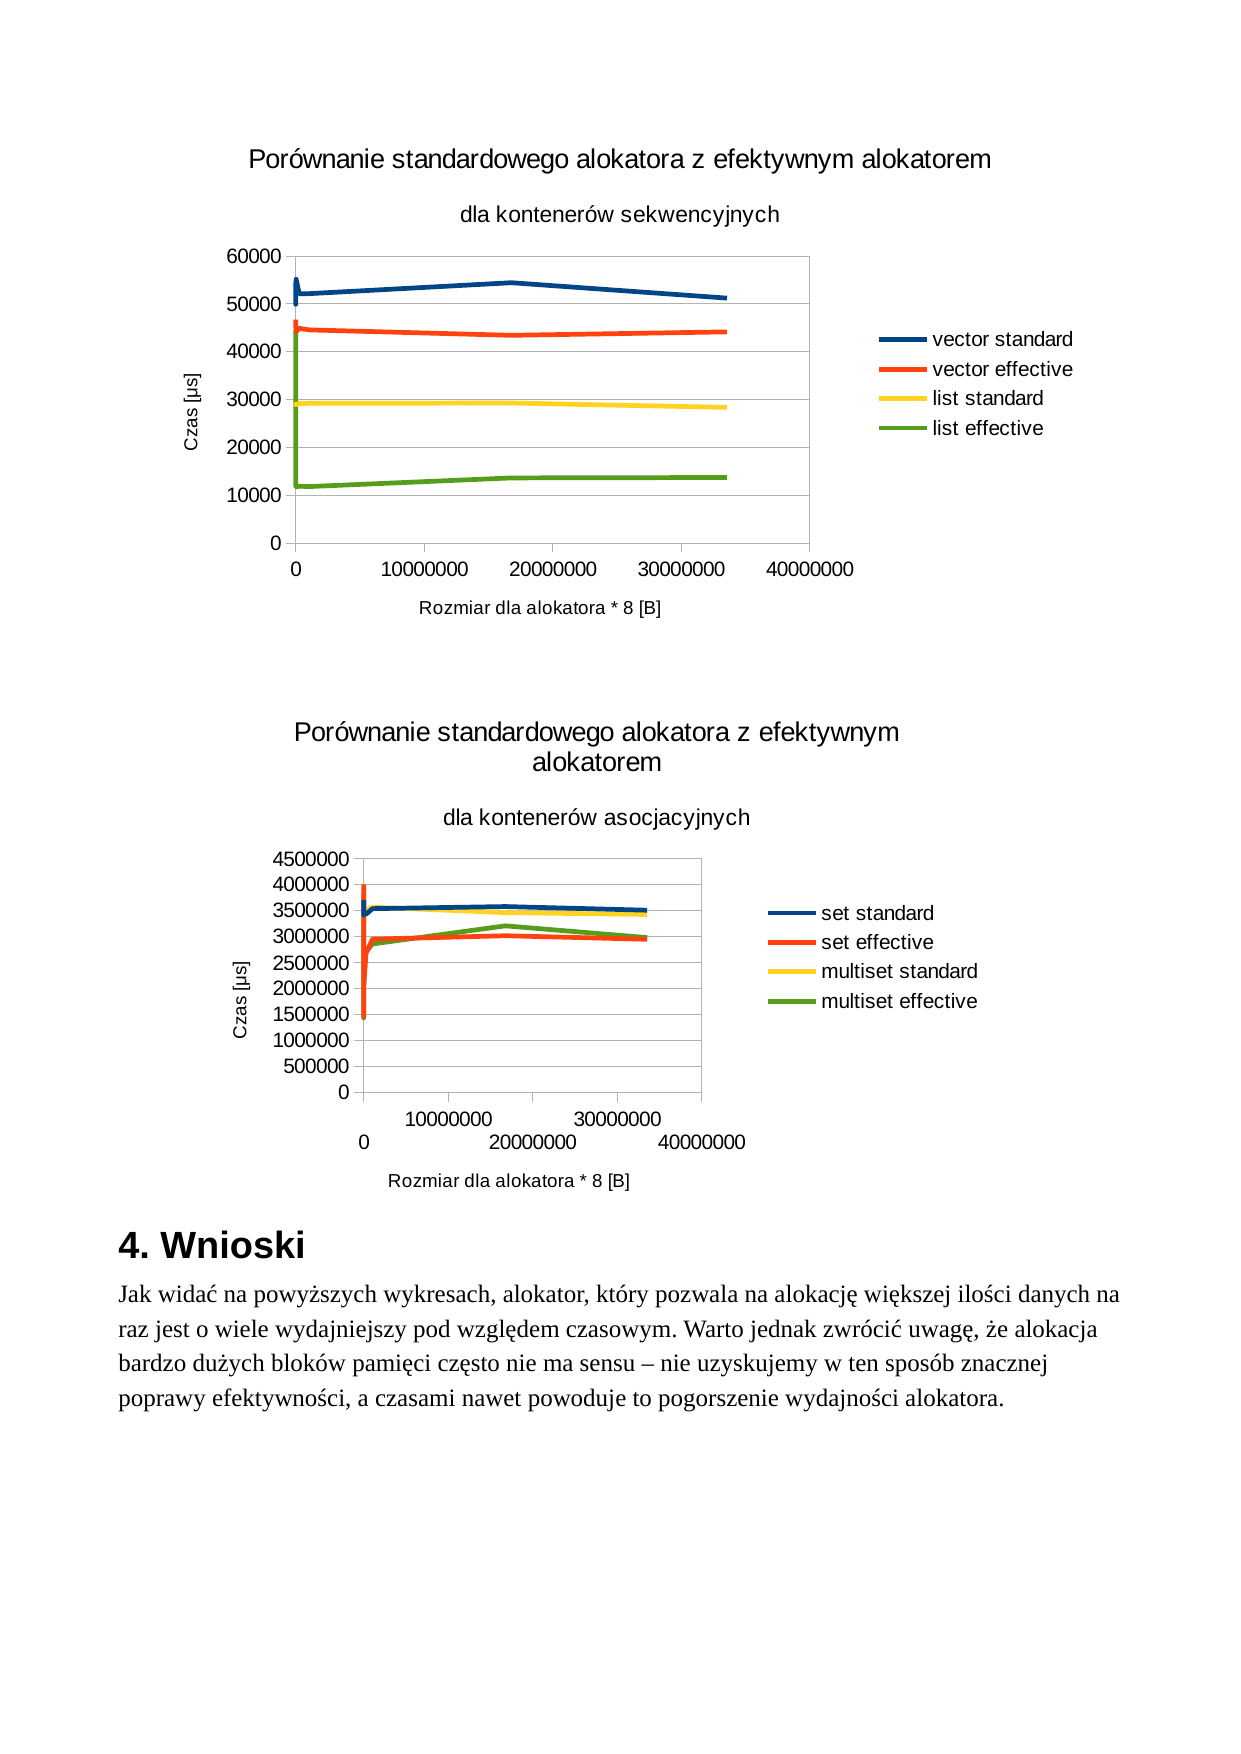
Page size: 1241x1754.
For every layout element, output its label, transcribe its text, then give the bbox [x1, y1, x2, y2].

text Jak widać na powyższych wykresach, alokator, który pozwala na alokację większej ilości danych na raz jest o wiele wydajniejszy pod względem czasowym. Warto jednak zwrócić uwagę, że alokacja bardzo dużych bloków pamięci często nie ma sensu – nie uzyskujemy w ten sposób znacznej poprawy efektywności, a czasami nawet powoduje to pogorszenie wydajności alokatora. [118, 1279, 1122, 1411]
subtitle 4. Wnioski [118, 715, 1122, 1267]
